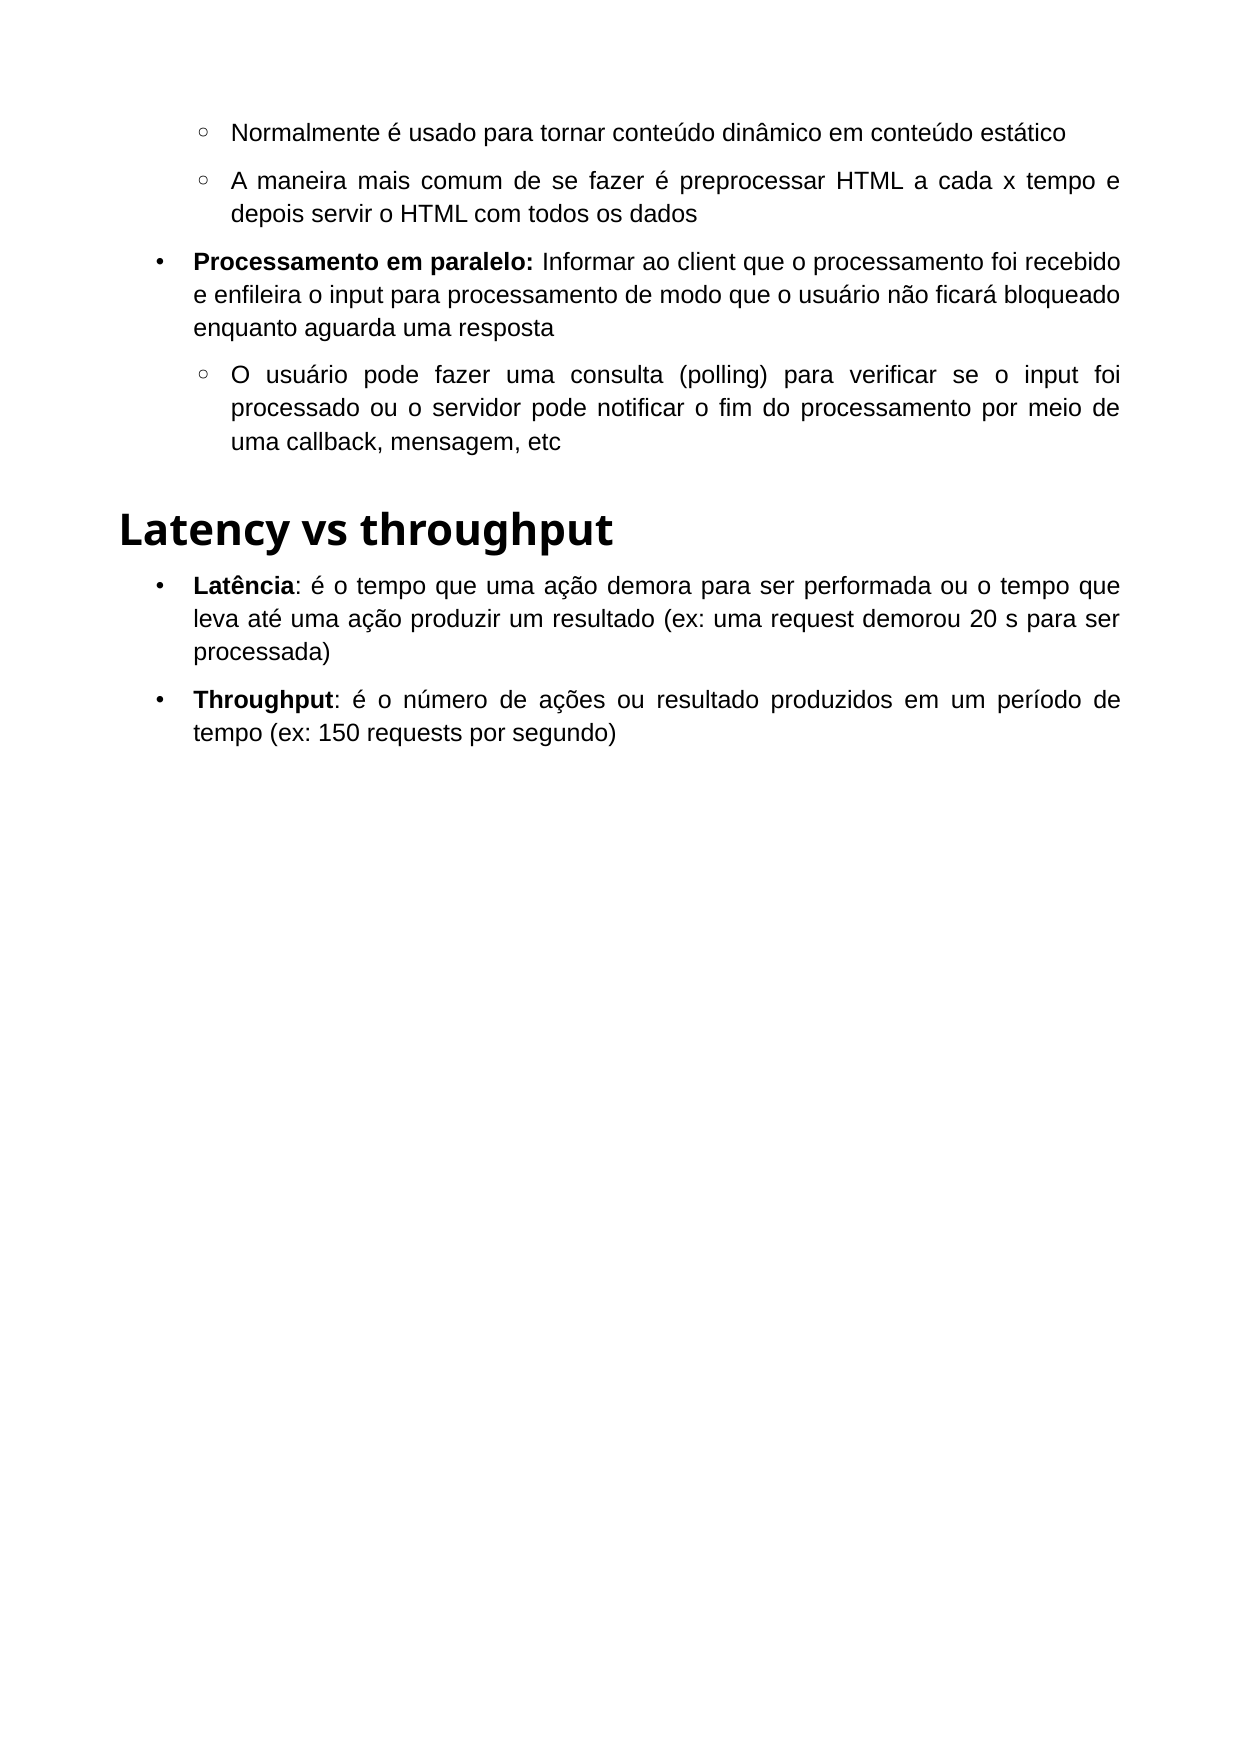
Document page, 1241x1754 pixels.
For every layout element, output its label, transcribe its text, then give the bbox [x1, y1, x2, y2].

list O usuário pode fazer uma consulta (polling) para verificar se o input foi processado ou o servidor pode notificar o fim do processamento por meio de uma callback, mensagem, etc [193, 360, 1122, 455]
list Throughput: é o número de ações ou resultado produzidos em um período de tempo (ex: 150 requests por segundo) [156, 685, 1122, 747]
list Latência: é o tempo que uma ação demora para ser performada ou o tempo que leva até uma ação produzir um resultado (ex: uma request demorou 20 s para ser processada) [156, 571, 1122, 666]
list Normalmente é usado para tornar conteúdo dinâmico em conteúdo estático [193, 118, 1122, 147]
subtitle Latency vs throughput [118, 499, 1122, 559]
list A maneira mais comum de se fazer é preprocessar HTML a cada x tempo e depois servir o HTML com todos os dados [193, 166, 1122, 228]
list Processamento em paralelo: Informar ao client que o processamento foi recebido e enfileira o input para processamento de modo que o usuário não ficará bloqueado enquanto aguarda uma resposta [156, 247, 1122, 341]
